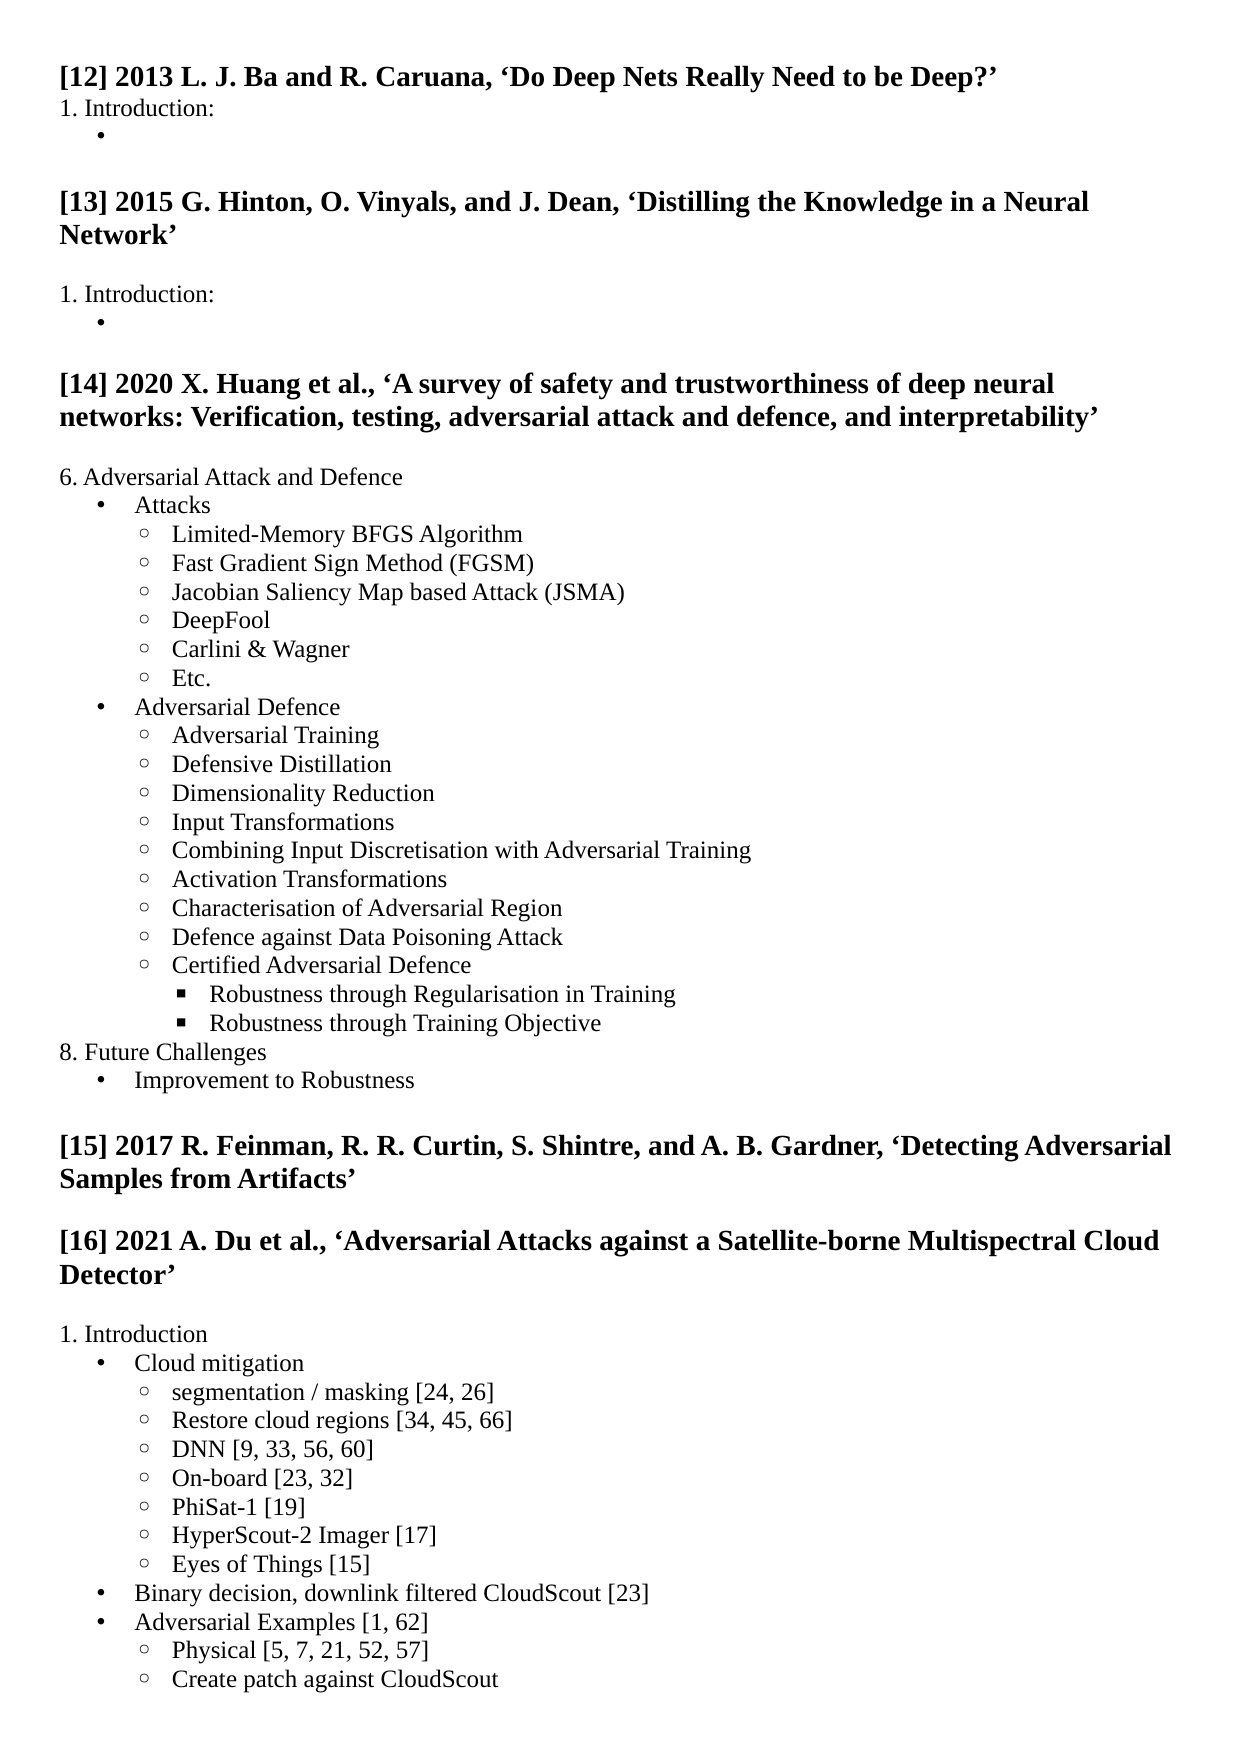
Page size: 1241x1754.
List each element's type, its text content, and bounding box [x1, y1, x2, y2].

list On-board [23, 32] [134, 1463, 1181, 1492]
list Adversarial Examples [1, 62] [97, 1607, 1181, 1636]
list Jacobian Saliency Map based Attack (JSMA) [134, 577, 1181, 605]
list Adversarial Training [134, 720, 1181, 749]
list Defence against Data Poisoning Attack [134, 922, 1181, 950]
subtitle [15] 2017 R. Feinman, R. R. Curtin, S. Shintre, and A. B. Gardner, ‘Detecting Adversarial Samples from Artifacts’ [59, 1128, 1181, 1195]
list Fast Gradient Sign Method (FGSM) [134, 548, 1181, 577]
list Create patch against CloudScout [134, 1664, 1181, 1693]
list DNN [9, 33, 56, 60] [134, 1434, 1181, 1463]
text 6. Adversarial Attack and Defence [59, 462, 1181, 490]
list Robustness through Training Objective [172, 1008, 1181, 1037]
text 1. Introduction: [59, 279, 1181, 308]
list Robustness through Regularisation in Training [172, 979, 1181, 1008]
list HyperScout-2 Imager [17] [134, 1521, 1181, 1549]
subtitle [14] 2020 X. Huang et al., ‘A survey of safety and trustworthiness of deep neural networks: Verification, testing, adversarial attack and defence, and interpretability’ [59, 366, 1181, 433]
list Combining Input Discretisation with Adversarial Training [134, 835, 1181, 864]
list Eyes of Things [15] [134, 1549, 1181, 1578]
text 1. Introduction [59, 1319, 1181, 1348]
list Physical [5, 7, 21, 52, 57] [134, 1636, 1181, 1664]
list Etc. [134, 663, 1181, 692]
list Improvement to Robustness [97, 1065, 1181, 1094]
text 8. Future Challenges [59, 1037, 1181, 1065]
list Input Transformations [134, 807, 1181, 835]
list PhiSat-1 [19] [134, 1492, 1181, 1521]
list Attacks [97, 490, 1181, 519]
list Adversarial Defence [97, 692, 1181, 720]
list Characterisation of Adversarial Region [134, 893, 1181, 922]
list Cloud mitigation [97, 1348, 1181, 1377]
list Restore cloud regions [34, 45, 66] [134, 1406, 1181, 1434]
subtitle [16] 2021 A. Du et al., ‘Adversarial Attacks against a Satellite-borne Multispectral Cloud Detector’ [59, 1223, 1181, 1291]
subtitle [13] 2015 G. Hinton, O. Vinyals, and J. Dean, ‘Distilling the Knowledge in a Neural Network’ [59, 184, 1181, 251]
list Certified Adversarial Defence [134, 950, 1181, 979]
list Dimensionality Reduction [134, 778, 1181, 807]
list Defensive Distillation [134, 749, 1181, 778]
subtitle [12] 2013 L. J. Ba and R. Caruana, ‘Do Deep Nets Really Need to be Deep?’ [59, 59, 1181, 93]
text 1. Introduction: [59, 93, 1181, 121]
list Binary decision, downlink filtered CloudScout [23] [97, 1578, 1181, 1607]
list segmentation / masking [24, 26] [134, 1377, 1181, 1406]
list Activation Transformations [134, 864, 1181, 893]
list DeepFool [134, 605, 1181, 634]
list Carlini & Wagner [134, 634, 1181, 663]
list Limited-Memory BFGS Algorithm [134, 519, 1181, 548]
